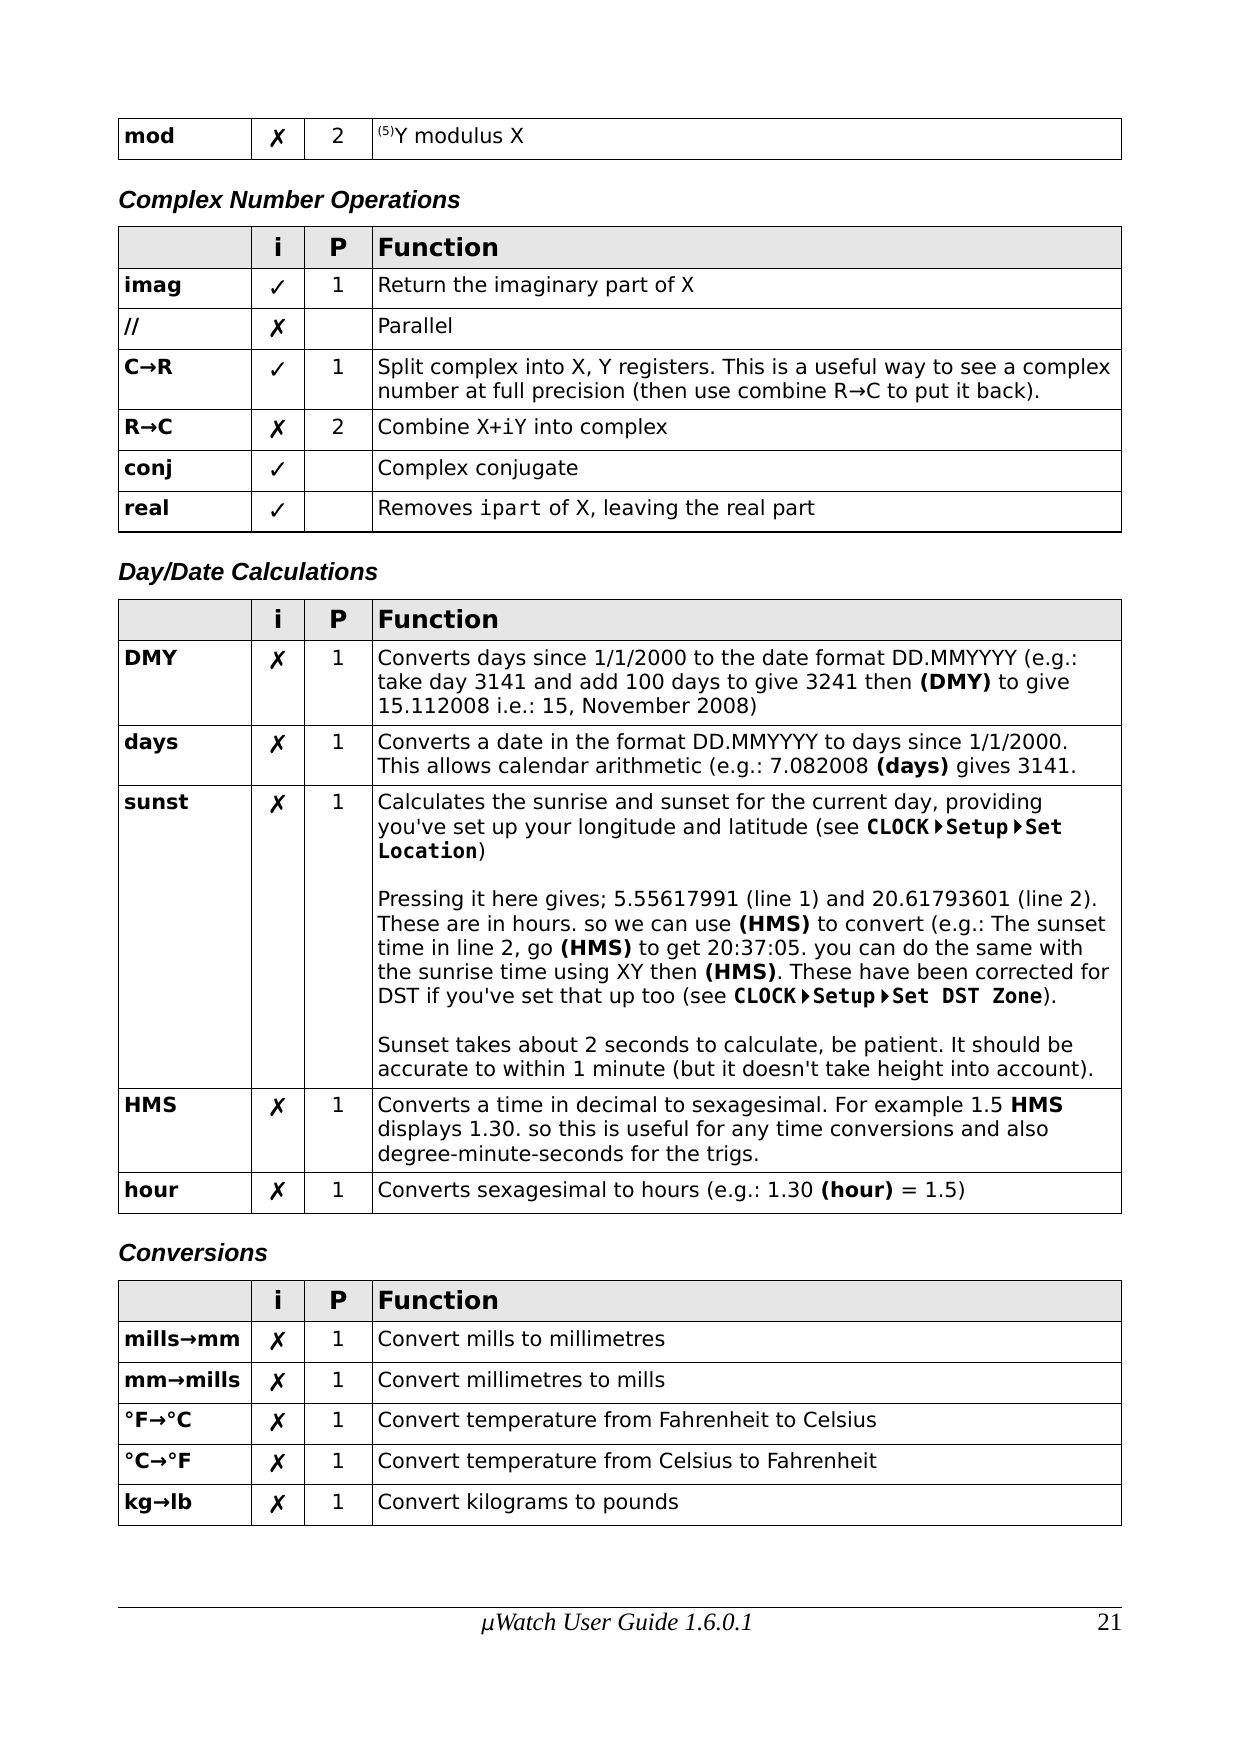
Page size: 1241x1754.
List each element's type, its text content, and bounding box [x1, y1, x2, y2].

table_cell sunst [119, 786, 251, 1087]
table_cell °F→°C [119, 1404, 251, 1443]
table_cell DMY [119, 641, 251, 724]
table_cell Converts a date in the format DD.MMYYYY to days since 1/1/2000. This allows calendar arithmetic (e.g.: 7.082008 (days) gives 3141. [373, 726, 1121, 784]
table_cell days [119, 726, 251, 784]
table_cell R→C [119, 410, 251, 450]
table_header i [252, 600, 304, 640]
table_cell HMS [119, 1089, 251, 1172]
table_cell ✗ [252, 726, 304, 784]
table_cell 1 [305, 350, 372, 409]
table_cell Parallel [373, 309, 1121, 349]
table_cell C→R [119, 350, 251, 409]
table_cell 1 [305, 1363, 372, 1403]
table_header i [252, 1281, 304, 1321]
table_cell ✗ [252, 1322, 304, 1362]
table_cell Convert millimetres to mills [373, 1363, 1121, 1403]
table_cell ✗ [252, 1404, 304, 1443]
table_cell 1 [305, 1173, 372, 1212]
table_cell Calculates the sunrise and sunset for the current day, providing you've set up your longitude and latitude (see CLOCKSetupSet Location) Pressing it here gives; 5.55617991 (line 1) and 20.61793601 (line 2). These are in hours. so we can use (HMS) to convert (e.g.: The sunset time in line 2, go (HMS) to get 20:37:05. you can do the same with the sunrise time using XY then (HMS). These have been corrected for DST if you've set that up too (see CLOCKSetupSet DST Zone). Sunset takes about 2 seconds to calculate, be patient. It should be accurate to within 1 minute (but it doesn't take height into account). [373, 786, 1121, 1087]
table_cell hour [119, 1173, 251, 1212]
table_header Function [373, 600, 1121, 640]
table_cell ✓ [252, 451, 304, 491]
table_cell ✗ [252, 1089, 304, 1172]
subtitle Complex Number Operations [118, 185, 1122, 213]
table_cell kg→lb [119, 1485, 251, 1525]
table_header Function [373, 1281, 1121, 1321]
table_cell Convert temperature from Celsius to Fahrenheit [373, 1445, 1121, 1484]
table_cell 1 [305, 1404, 372, 1443]
table_cell Convert mills to millimetres [373, 1322, 1121, 1362]
table_cell ✗ [252, 641, 304, 724]
table_header P [305, 1281, 372, 1321]
table_cell ✗ [252, 410, 304, 450]
table_cell °C→°F [119, 1445, 251, 1484]
table_header P [305, 600, 372, 640]
table_cell 1 [305, 1322, 372, 1362]
table_header i [252, 227, 304, 268]
table_cell 2 [305, 410, 372, 450]
table_cell ✓ [252, 492, 304, 531]
table_cell (5)Y modulus X [373, 119, 1121, 159]
table_cell ✓ [252, 269, 304, 308]
table_cell Removes ipart of X, leaving the real part [373, 492, 1121, 531]
table_cell ✗ [252, 119, 304, 159]
table_cell [305, 451, 372, 491]
table_cell conj [119, 451, 251, 491]
table_cell [305, 492, 372, 531]
table_cell 1 [305, 726, 372, 784]
subtitle Day/Date Calculations [118, 557, 1122, 586]
table_cell 1 [305, 786, 372, 1087]
table_cell 1 [305, 1445, 372, 1484]
table_cell ✗ [252, 1363, 304, 1403]
table_cell mod [119, 119, 251, 159]
table_cell ✗ [252, 1173, 304, 1212]
table_cell Convert kilograms to pounds [373, 1485, 1121, 1525]
table_cell [305, 309, 372, 349]
table_cell ✗ [252, 1485, 304, 1525]
table_cell Converts sexagesimal to hours (e.g.: 1.30 (hour) = 1.5) [373, 1173, 1121, 1212]
table_header [119, 1281, 251, 1321]
table_cell // [119, 309, 251, 349]
table_cell Combine X+iY into complex [373, 410, 1121, 450]
table_cell Split complex into X, Y registers. This is a useful way to see a complex number at full precision (then use combine R→C to put it back). [373, 350, 1121, 409]
table_cell 1 [305, 1485, 372, 1525]
table_header P [305, 227, 372, 268]
table_cell ✗ [252, 309, 304, 349]
table_cell Convert temperature from Fahrenheit to Celsius [373, 1404, 1121, 1443]
table_cell 2 [305, 119, 372, 159]
table_cell 1 [305, 641, 372, 724]
table_cell imag [119, 269, 251, 308]
table_cell mills→mm [119, 1322, 251, 1362]
table_header [119, 600, 251, 640]
table_cell mm→mills [119, 1363, 251, 1403]
subtitle Conversions [118, 1238, 1122, 1267]
table_cell Return the imaginary part of X [373, 269, 1121, 308]
table_cell real [119, 492, 251, 531]
table_header Function [373, 227, 1121, 268]
table_cell 1 [305, 1089, 372, 1172]
table_cell ✗ [252, 1445, 304, 1484]
table_cell Converts days since 1/1/2000 to the date format DD.MMYYYY (e.g.: take day 3141 and add 100 days to give 3241 then (DMY) to give 15.112008 i.e.: 15, November 2008) [373, 641, 1121, 724]
table_cell ✗ [252, 786, 304, 1087]
table_header [119, 227, 251, 268]
table_cell ✓ [252, 350, 304, 409]
table_cell Converts a time in decimal to sexagesimal. For example 1.5 HMS displays 1.30. so this is useful for any time conversions and also degree-minute-seconds for the trigs. [373, 1089, 1121, 1172]
table_cell 1 [305, 269, 372, 308]
table_cell Complex conjugate [373, 451, 1121, 491]
